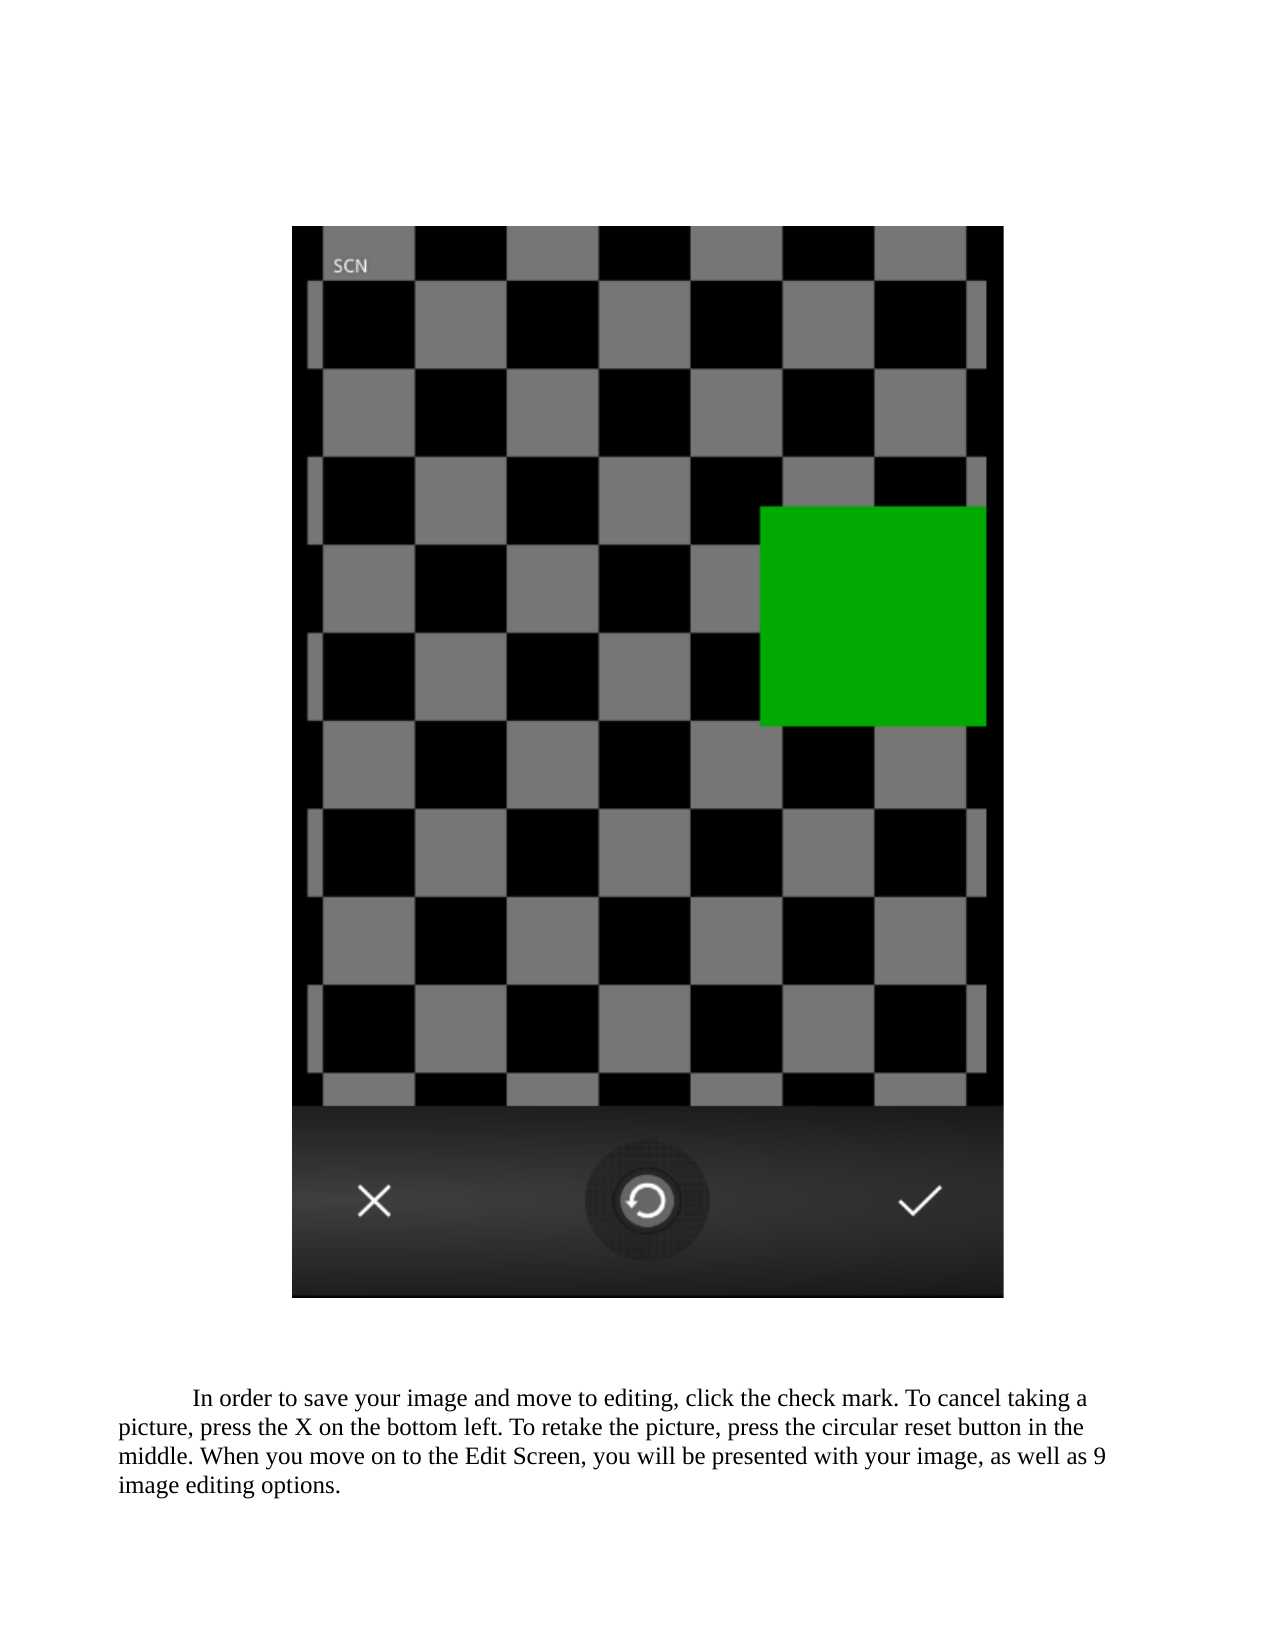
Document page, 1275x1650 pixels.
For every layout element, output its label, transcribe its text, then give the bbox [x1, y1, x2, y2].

picture [292, 226, 1004, 1298]
text In order to save your image and move to editing, click the check mark. To cancel taking a picture, press the X on the bottom left. To retake the picture, press the circular reset button in the middle. When you move on to the Edit Screen, you will be presented with your image, as well as 9 image editing options. [118, 1383, 1157, 1498]
